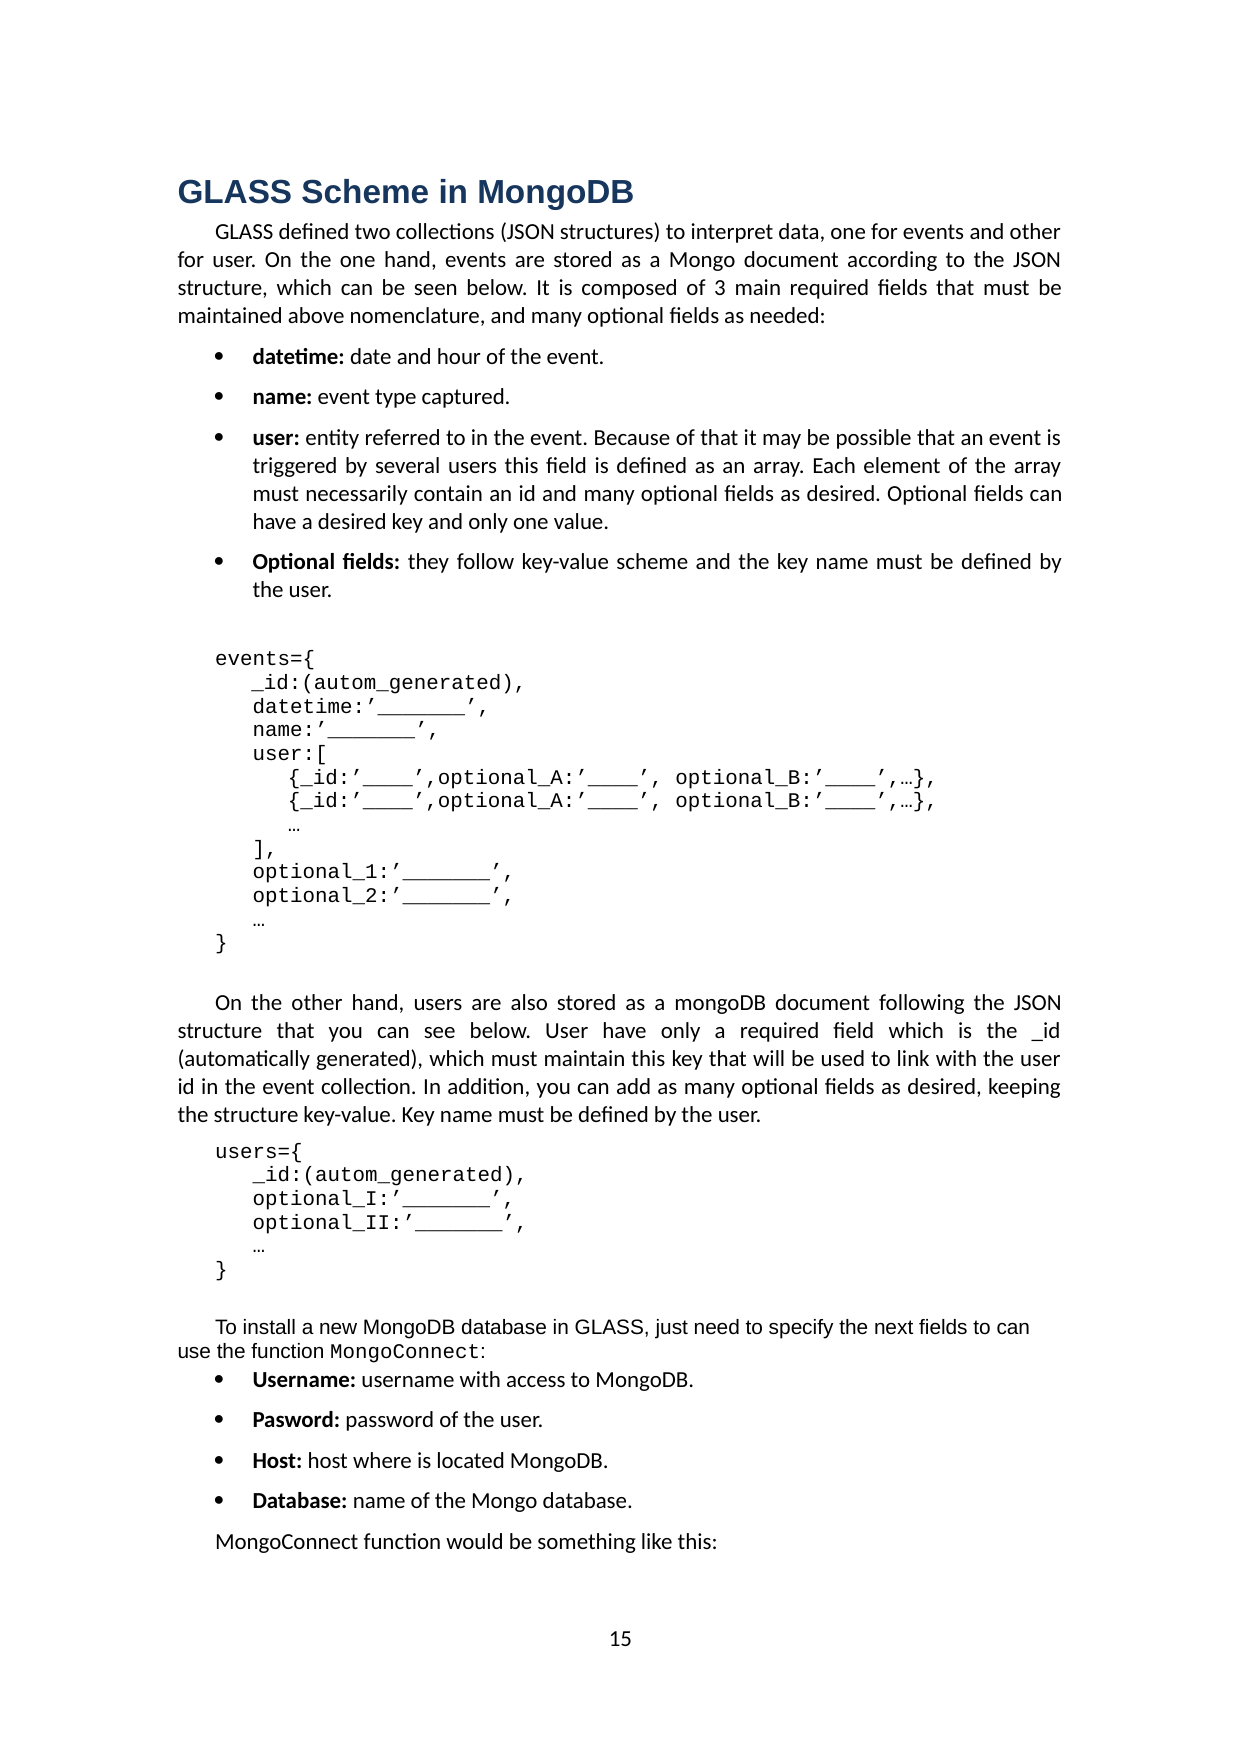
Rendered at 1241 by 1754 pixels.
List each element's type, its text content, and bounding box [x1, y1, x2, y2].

text users={ [215, 1141, 1063, 1164]
text To install a new MongoDB database in GLASS, just need to specify the next fields to can use the function MongoConnect: [177, 1315, 1063, 1365]
list user: entity referred to in the event. Because of that it may be possible that an event is triggered by several users this field is defined as an array. Each element of the array must necessarily contain an id and many optional fields as desired. Optional fields can have a desired key and only one value. [215, 423, 1063, 535]
text optional_I:’_______’, [215, 1188, 1063, 1212]
text … [215, 1235, 1063, 1259]
text … [215, 908, 1063, 932]
list datetime: date and hour of the event. [215, 342, 1063, 370]
text optional_1:’_______’, [215, 861, 1063, 885]
text … [215, 814, 1063, 838]
text } [215, 932, 1063, 956]
list Pasword: password of the user. [215, 1405, 1063, 1433]
list Database: name of the Mongo database. [215, 1486, 1063, 1514]
text name:’_______’, [215, 719, 1063, 743]
text GLASS defined two collections (JSON structures) to interpret data, one for events and other for user. On the one hand, events are stored as a Mongo document according to the JSON structure, which can be seen below. It is composed of 3 main required fields that must be maintained above nomenclature, and many optional fields as needed: [177, 217, 1063, 329]
text events={ [215, 648, 1063, 672]
text {_id:’____’,optional_A:’____’, optional_B:’____’,…}, [215, 790, 1063, 814]
text datetime:’_______’, [215, 696, 1063, 719]
text _id:(autom_generated), [215, 1164, 1063, 1188]
subtitle GLASS Scheme in MongoDB [177, 173, 1063, 211]
text MongoConnect function would be something like this: [177, 1527, 1063, 1555]
text On the other hand, users are also stored as a mongoDB document following the JSON structure that you can see below. User have only a required field which is the _id (automatically generated), which must maintain this key that will be used to link with the user id in the event collection. In addition, you can add as many optional fields as desired, keeping the structure key-value. Key name must be defined by the user. [177, 988, 1063, 1128]
text _id:(autom_generated), [215, 672, 1063, 696]
text optional_2:’_______’, [215, 885, 1063, 908]
list name: event type captured. [215, 382, 1063, 410]
text user:[ [215, 743, 1063, 767]
text optional_II:’_______’, [215, 1212, 1063, 1235]
list Optional fields: they follow key-value scheme and the key name must be defined by the user. [215, 547, 1063, 603]
list Host: host where is located MongoDB. [215, 1446, 1063, 1474]
text } [215, 1259, 1063, 1283]
text ], [215, 838, 1063, 861]
list Username: username with access to MongoDB. [215, 1365, 1063, 1393]
text {_id:’____’,optional_A:’____’, optional_B:’____’,…}, [215, 767, 1063, 790]
